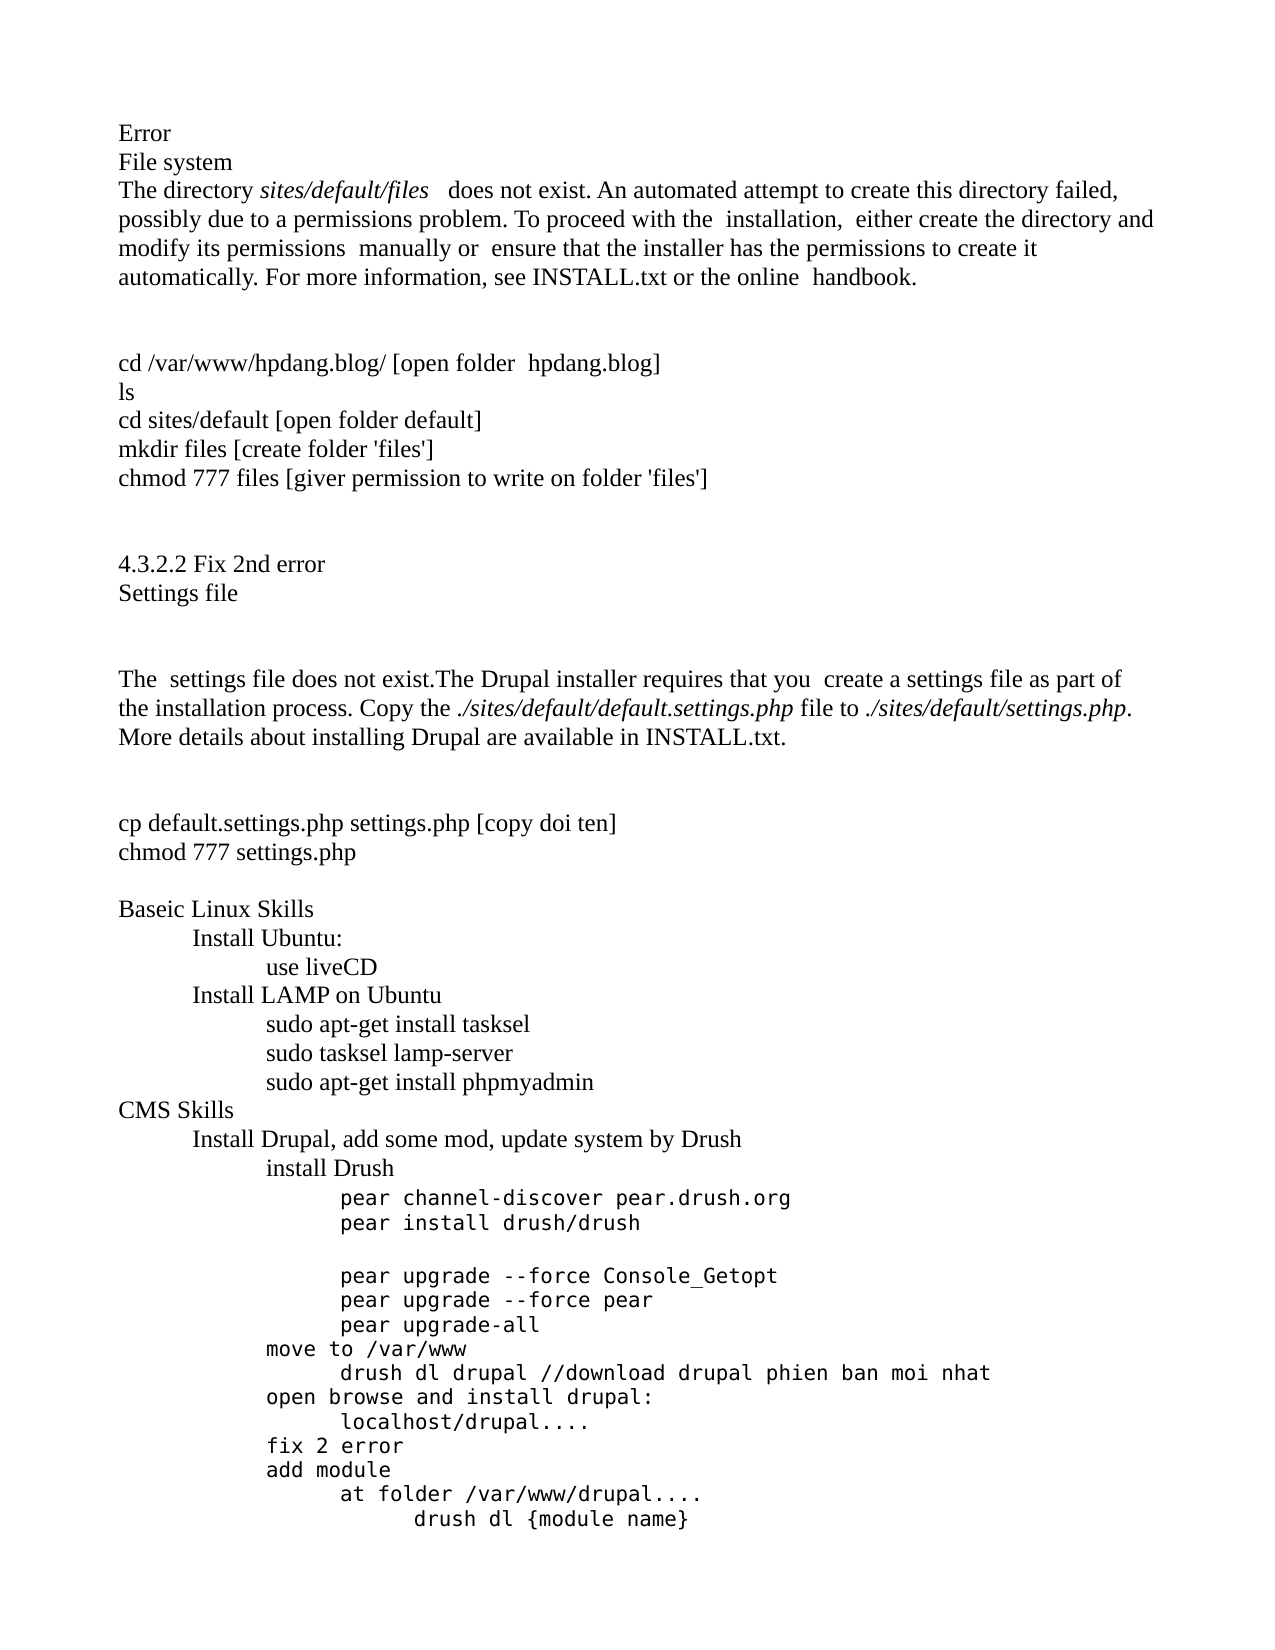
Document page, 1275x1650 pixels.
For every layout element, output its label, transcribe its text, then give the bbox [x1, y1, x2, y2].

text Install LAMP on Ubuntu [118, 981, 1157, 1009]
text The directory sites/default/files does not exist. An automated attempt to create this directory failed, possibly due to a permissions problem. To proceed with the installation, either create the directory and modify its permissions manually or ensure that the installer has the permissions to create it automatically. For more information, see INSTALL.txt or the online handbook. [118, 176, 1157, 291]
text pear channel-discover pear.drush.org pear install drush/drush [118, 1182, 1157, 1235]
text install Drush [118, 1153, 1157, 1182]
text open browse and install drupal: [118, 1385, 1157, 1410]
text ls [118, 377, 1157, 406]
text drush dl {module name} [118, 1507, 1157, 1531]
text sudo tasksel lamp-server [118, 1038, 1157, 1067]
text localhost/drupal.... [118, 1410, 1157, 1434]
text Baseic Linux Skills [118, 894, 1157, 923]
text chmod 777 files [giver permission to write on folder 'files'] [118, 463, 1157, 492]
text pear upgrade --force Console_Getopt pear upgrade --force pear pear upgrade-all [118, 1264, 1157, 1337]
text sudo apt-get install tasksel [118, 1009, 1157, 1038]
text Install Drupal, add some mod, update system by Drush [118, 1124, 1157, 1153]
text cp default.settings.php settings.php [copy doi ten] [118, 808, 1157, 837]
text at folder /var/www/drupal.... [118, 1482, 1157, 1507]
text Settings file [118, 578, 1157, 607]
text 4.3.2.2 Fix 2nd error [118, 549, 1157, 578]
text move to /var/www [118, 1337, 1157, 1361]
text cd /var/www/hpdang.blog/ [open folder hpdang.blog] [118, 348, 1157, 377]
text add module [118, 1458, 1157, 1482]
text mkdir files [create folder 'files'] [118, 434, 1157, 463]
text use liveCD [118, 952, 1157, 981]
text Install Ubuntu: [118, 923, 1157, 952]
text CMS Skills [118, 1096, 1157, 1124]
text File system [118, 147, 1157, 176]
text Error [118, 118, 1157, 147]
text The settings file does not exist.The Drupal installer requires that you create a settings file as part of the installation process. Copy the ./sites/default/default.settings.php file to ./sites/default/settings.php. More details about installing Drupal are available in INSTALL.txt. [118, 664, 1157, 751]
text drush dl drupal //download drupal phien ban moi nhat [118, 1361, 1157, 1385]
text cd sites/default [open folder default] [118, 406, 1157, 434]
text chmod 777 settings.php [118, 837, 1157, 866]
text sudo apt-get install phpmyadmin [118, 1067, 1157, 1096]
text fix 2 error [118, 1434, 1157, 1458]
